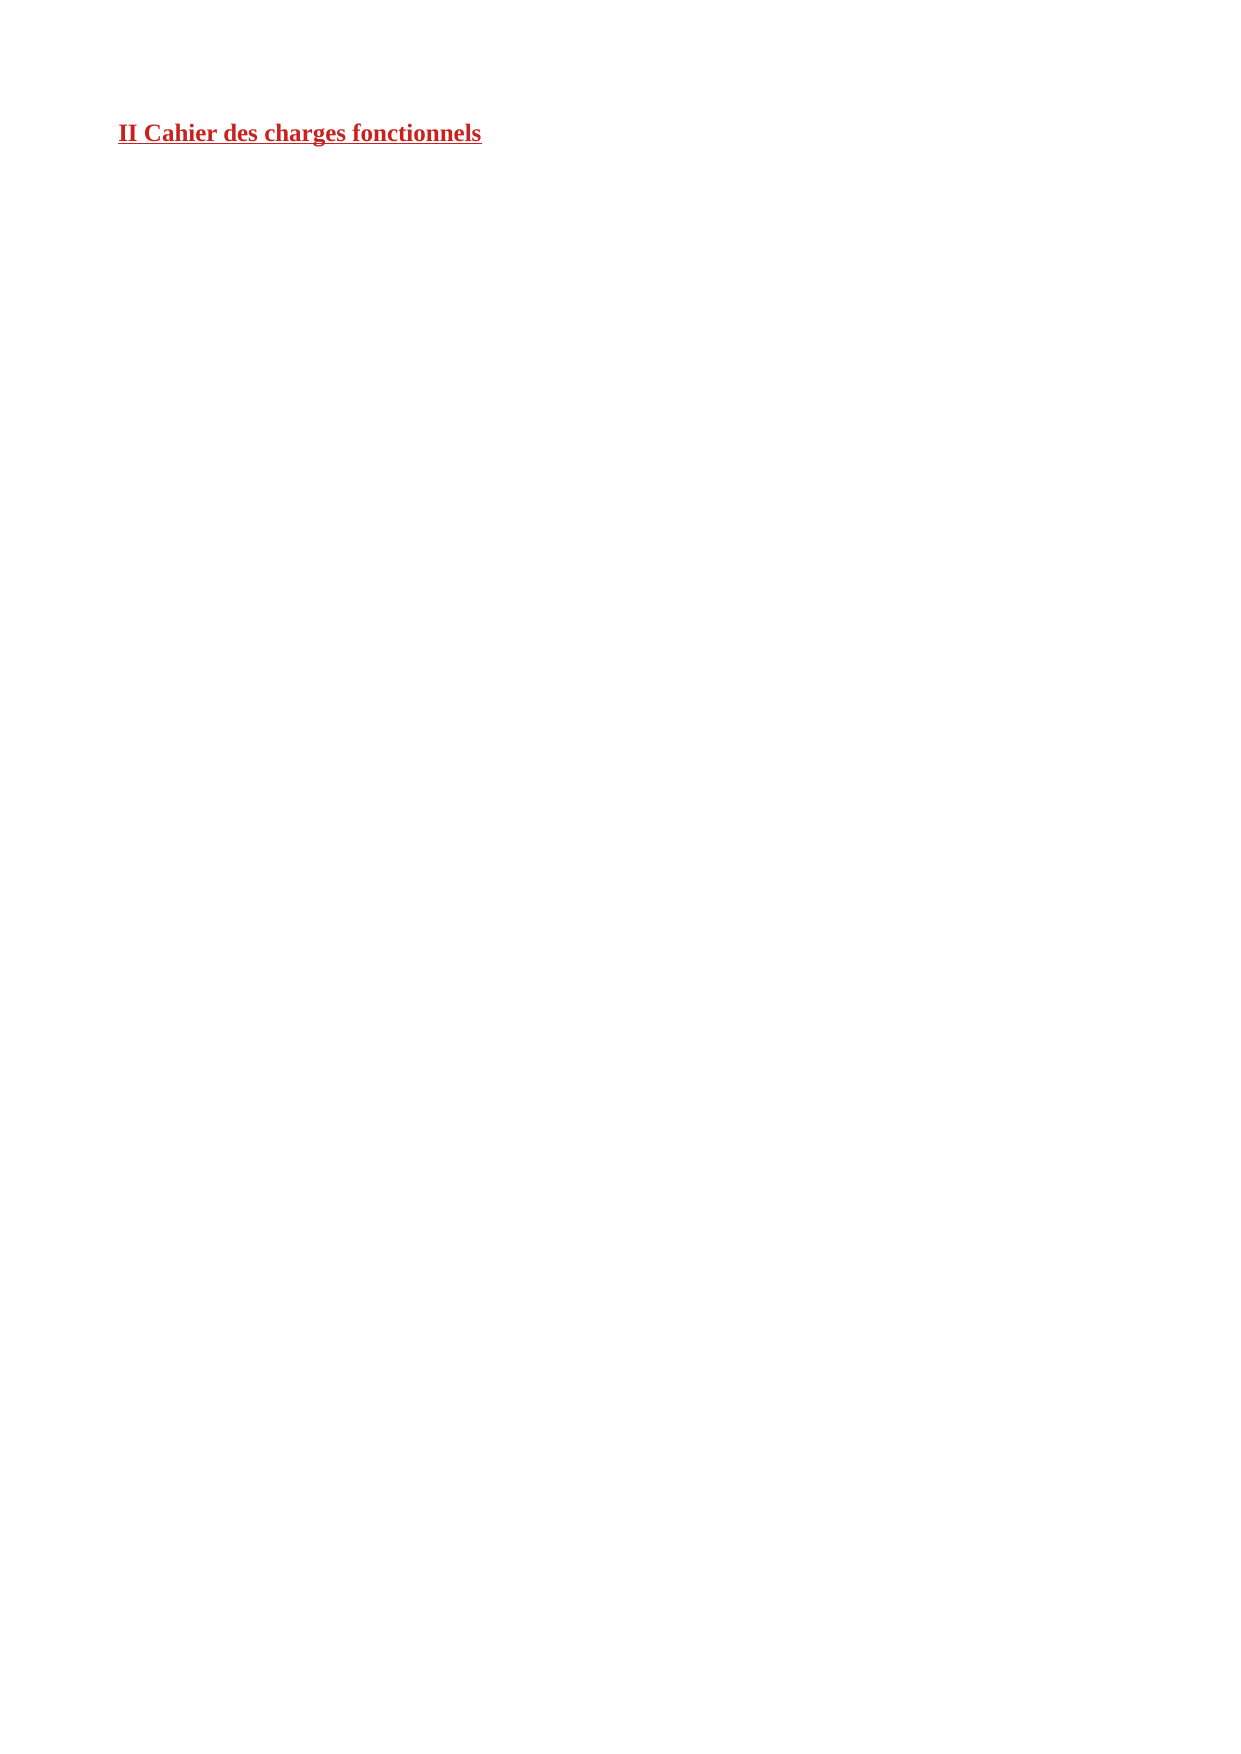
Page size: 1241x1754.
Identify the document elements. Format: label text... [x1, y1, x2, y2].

text II Cahier des charges fonctionnels [118, 118, 1122, 147]
